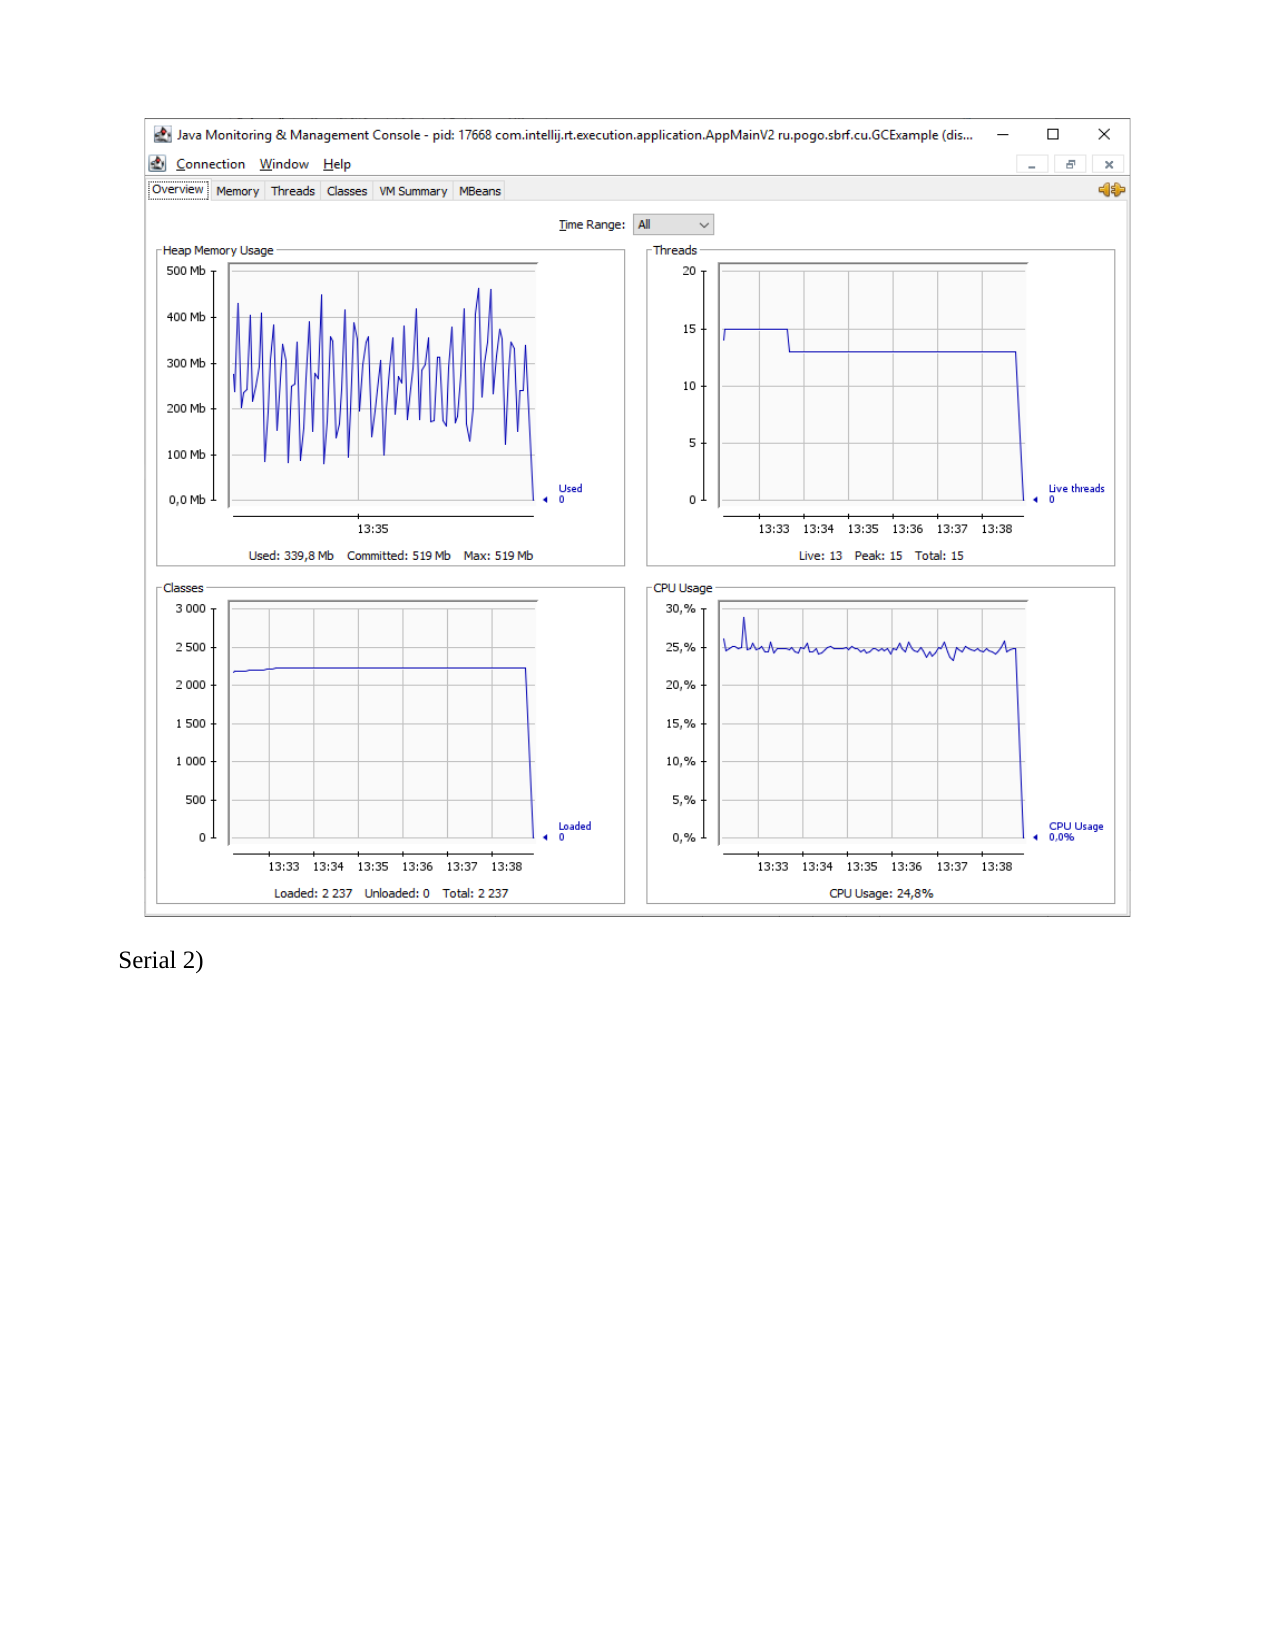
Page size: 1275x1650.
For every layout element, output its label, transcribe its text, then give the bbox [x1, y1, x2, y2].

text Serial 2) [118, 945, 1157, 974]
picture [144, 118, 1131, 917]
